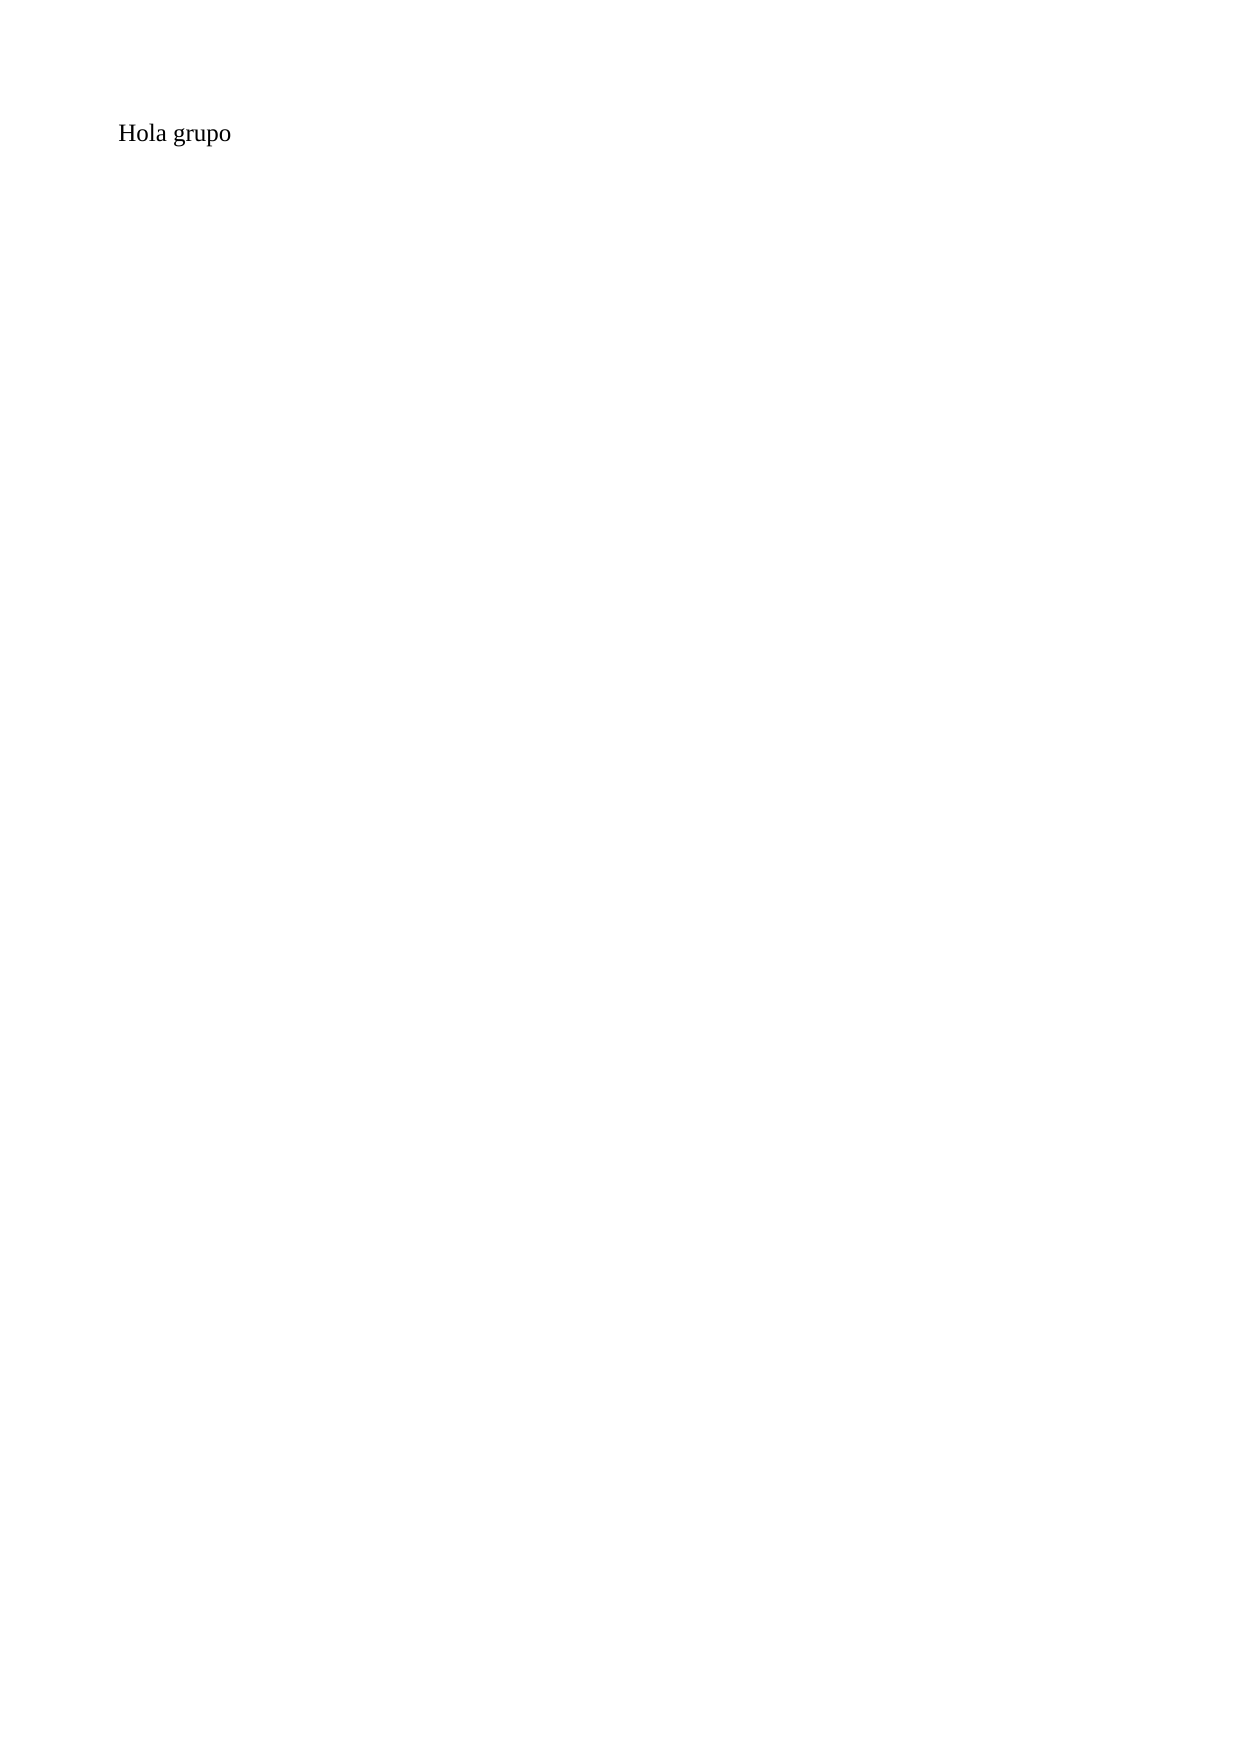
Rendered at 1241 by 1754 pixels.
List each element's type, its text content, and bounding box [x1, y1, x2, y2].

text Hola grupo [118, 118, 1122, 147]
